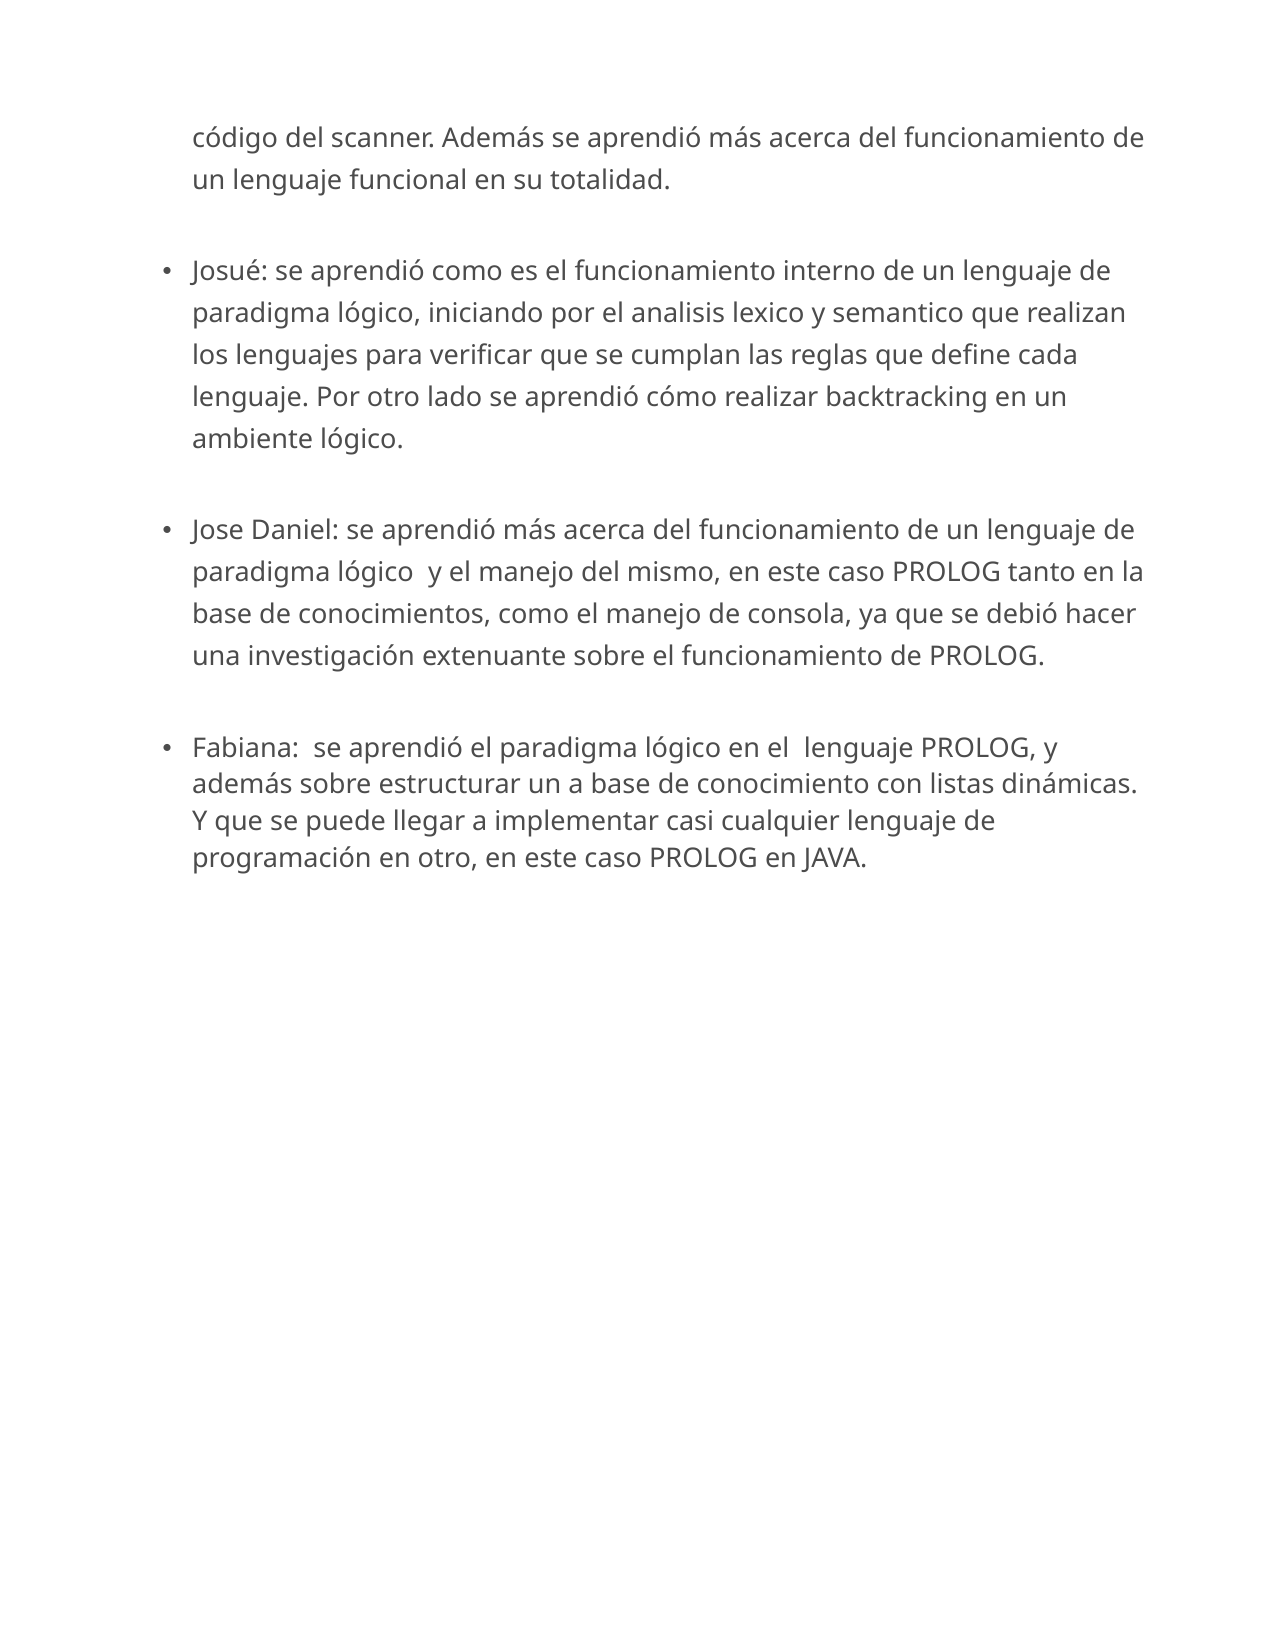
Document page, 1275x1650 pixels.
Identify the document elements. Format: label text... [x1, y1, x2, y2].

list Fabiana: se aprendió el paradigma lógico en el lenguaje PROLOG, y además sobre estructurar un a base de conocimiento con listas dinámicas. Y que se puede llegar a implementar casi cualquier lenguaje de programación en otro, en este caso PROLOG en JAVA. [162, 728, 1157, 876]
list Jose Daniel: se aprendió más acerca del funcionamiento de un lenguaje de paradigma lógico y el manejo del mismo, en este caso PROLOG tanto en la base de conocimientos, como el manejo de consola, ya que se debió hacer una investigación extenuante sobre el funcionamiento de PROLOG. [162, 511, 1157, 673]
list código del scanner. Además se aprendió más acerca del funcionamiento de un lenguaje funcional en su totalidad. [162, 118, 1157, 197]
list Josué: se aprendió como es el funcionamiento interno de un lenguaje de paradigma lógico, iniciando por el analisis lexico y semantico que realizan los lenguajes para verificar que se cumplan las reglas que define cada lenguaje. Por otro lado se aprendió cómo realizar backtracking en un ambiente lógico. [162, 251, 1157, 456]
